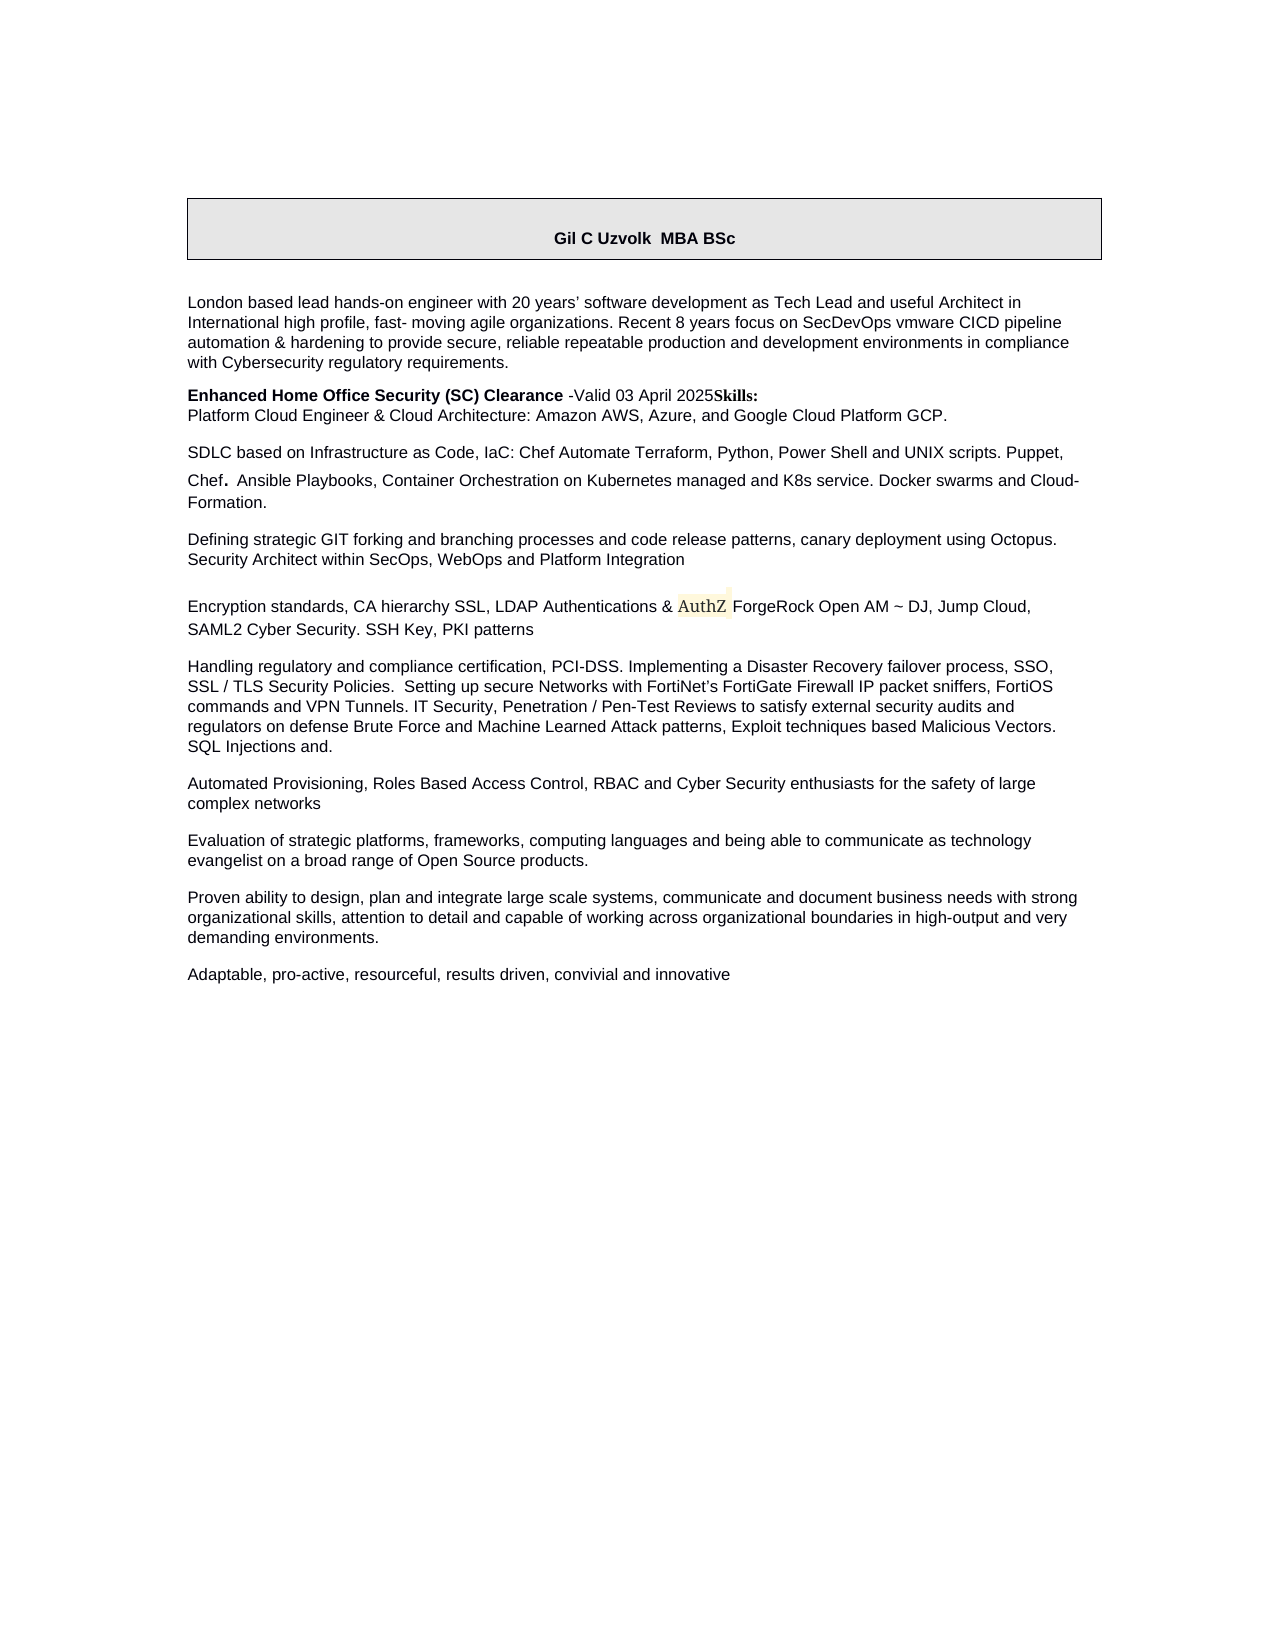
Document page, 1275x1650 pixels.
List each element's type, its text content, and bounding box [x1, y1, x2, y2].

text London based lead hands-on engineer with 20 years’ software development as Tech Lead and useful Architect in International high profile, fast- moving agile organizations. Recent 8 years focus on SecDevOps vmware CICD pipeline automation & hardening to provide secure, reliable repeatable production and development environments in compliance with Cybersecurity regulatory requirements. [187, 293, 1087, 372]
text SDLC based on Infrastructure as Code, IaC: Chef Automate Terraform, Python, Power Shell and UNIX scripts. Puppet, Chef. Ansible Playbooks, Container Orchestration on Kubernetes managed and K8s service. Docker swarms and Cloud-Formation. [187, 443, 1087, 512]
text Handling regulatory and compliance certification, PCI-DSS. Implementing a Disaster Recovery failover process, SSO, SSL / TLS Security Policies. Setting up secure Networks with FortiNet’s FortiGate Firewall IP packet sniffers, FortiOS commands and VPN Tunnels. IT Security, Penetration / Pen-Test Reviews to satisfy external security audits and regulators on defense Brute Force and Machine Learned Attack patterns, Exploit techniques based Malicious Vectors. SQL Injections and. [187, 657, 1087, 756]
text Automated Provisioning, Roles Based Access Control, RBAC and Cyber Security enthusiasts for the safety of large complex networks [187, 774, 1087, 813]
text Enhanced Home Office Security (SC) Clearance -Valid 03 April 2025Skills: [187, 386, 1087, 405]
text Proven ability to design, plan and integrate large scale systems, communicate and document business needs with strong organizational skills, attention to detail and capable of working across organizational boundaries in high-output and very demanding environments. [187, 888, 1087, 947]
text Defining strategic GIT forking and branching processes and code release patterns, canary deployment using Octopus. Security Architect within SecOps, WebOps and Platform Integration [187, 530, 1087, 569]
text Encryption standards, CA hierarchy SSL, LDAP Authentications & AuthZ ForgeRock Open AM ~ DJ, Jump Cloud, SAML2 Cyber Security. SSH Key, PKI patterns [187, 587, 1087, 639]
text Adaptable, pro-active, resourceful, results driven, convivial and innovative [187, 965, 1087, 984]
text Platform Cloud Engineer & Cloud Architecture: Amazon AWS, Azure, and Google Cloud Platform GCP. [187, 406, 1087, 425]
table_header Gil C Uzvolk MBA BSc [188, 199, 1101, 259]
text Evaluation of strategic platforms, frameworks, computing languages and being able to communicate as technology evangelist on a broad range of Open Source products. [187, 831, 1087, 870]
